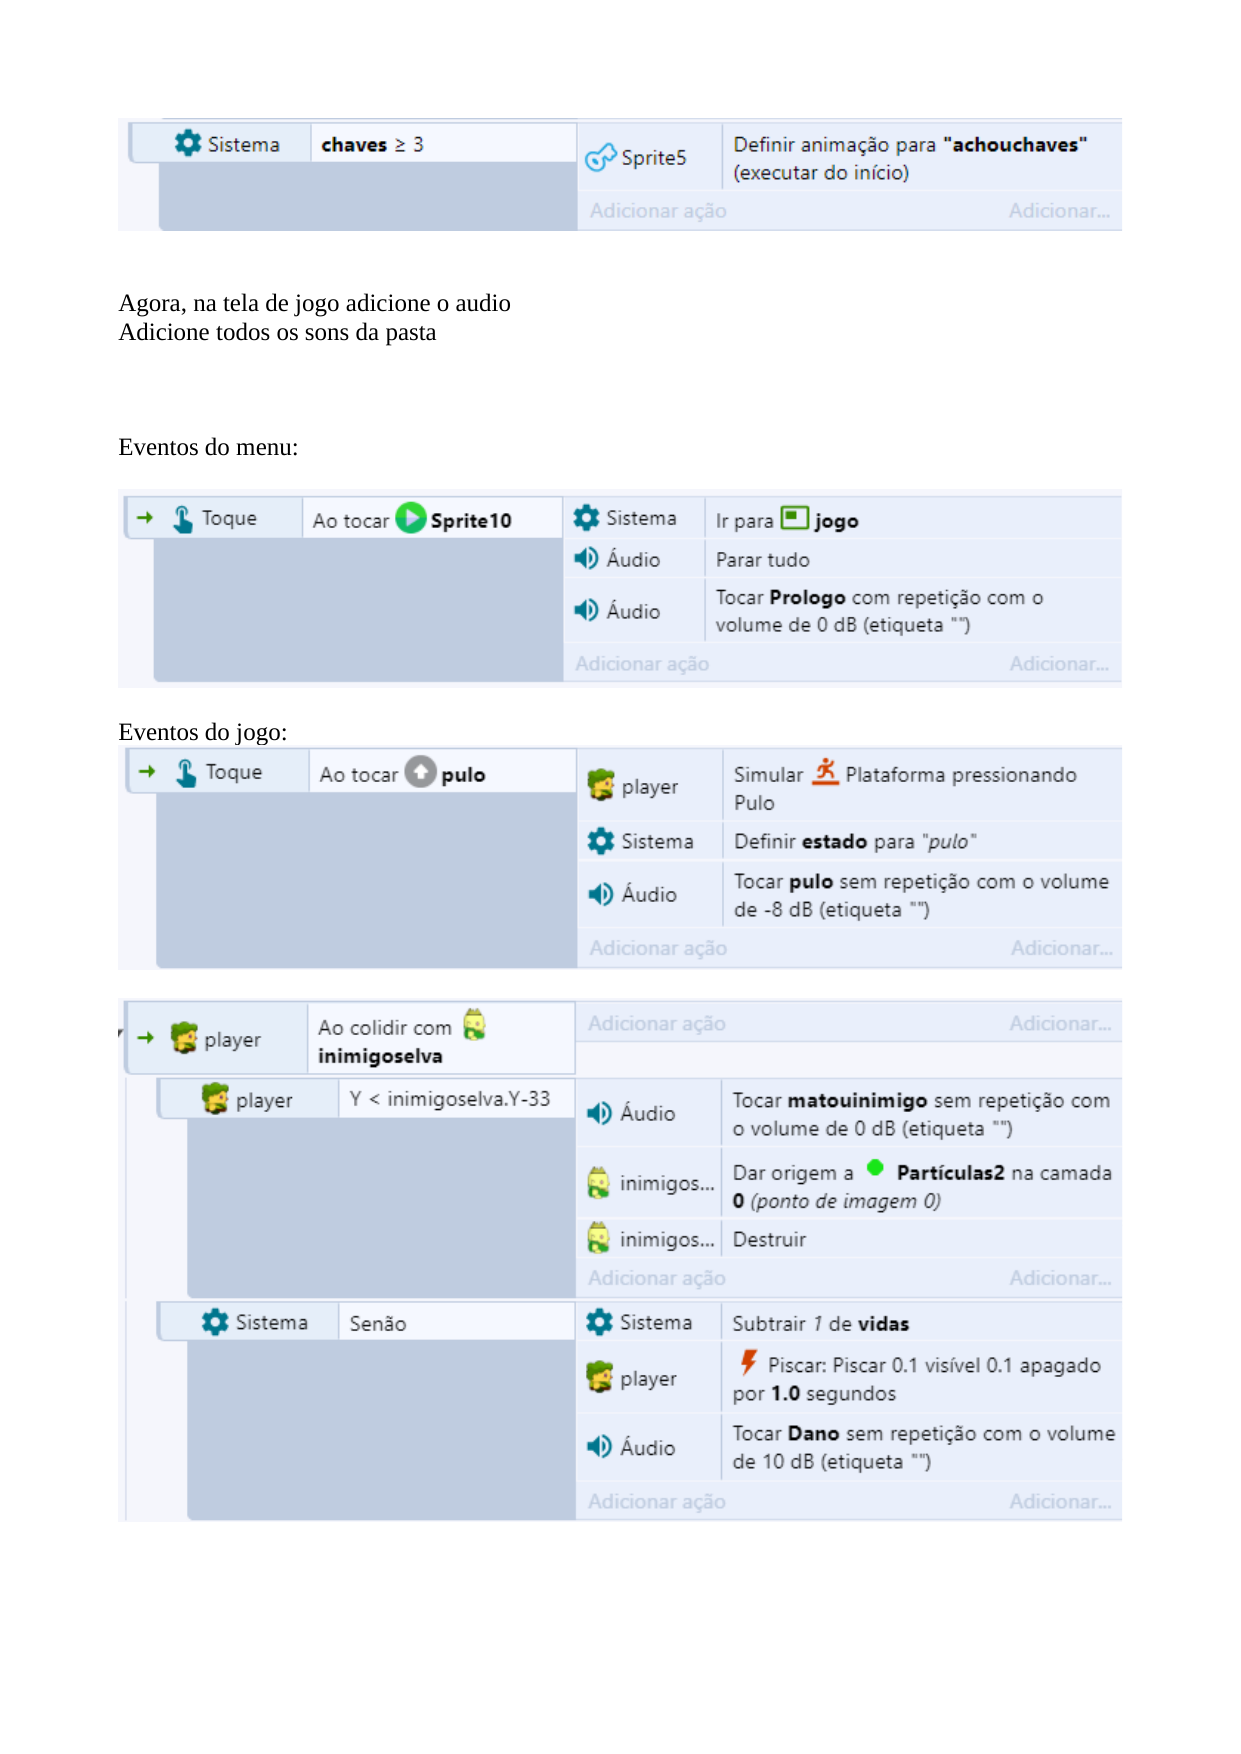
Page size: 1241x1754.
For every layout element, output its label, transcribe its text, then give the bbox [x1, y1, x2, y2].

picture [118, 998, 1123, 1522]
picture [118, 745, 1123, 970]
text Eventos do menu: [118, 432, 1122, 461]
picture [118, 489, 1123, 688]
text Adicione todos os sons da pasta [118, 317, 1122, 403]
picture [118, 118, 1123, 231]
text Eventos do jogo: [118, 717, 1122, 745]
text Agora, na tela de jogo adicione o audio [118, 288, 1122, 317]
